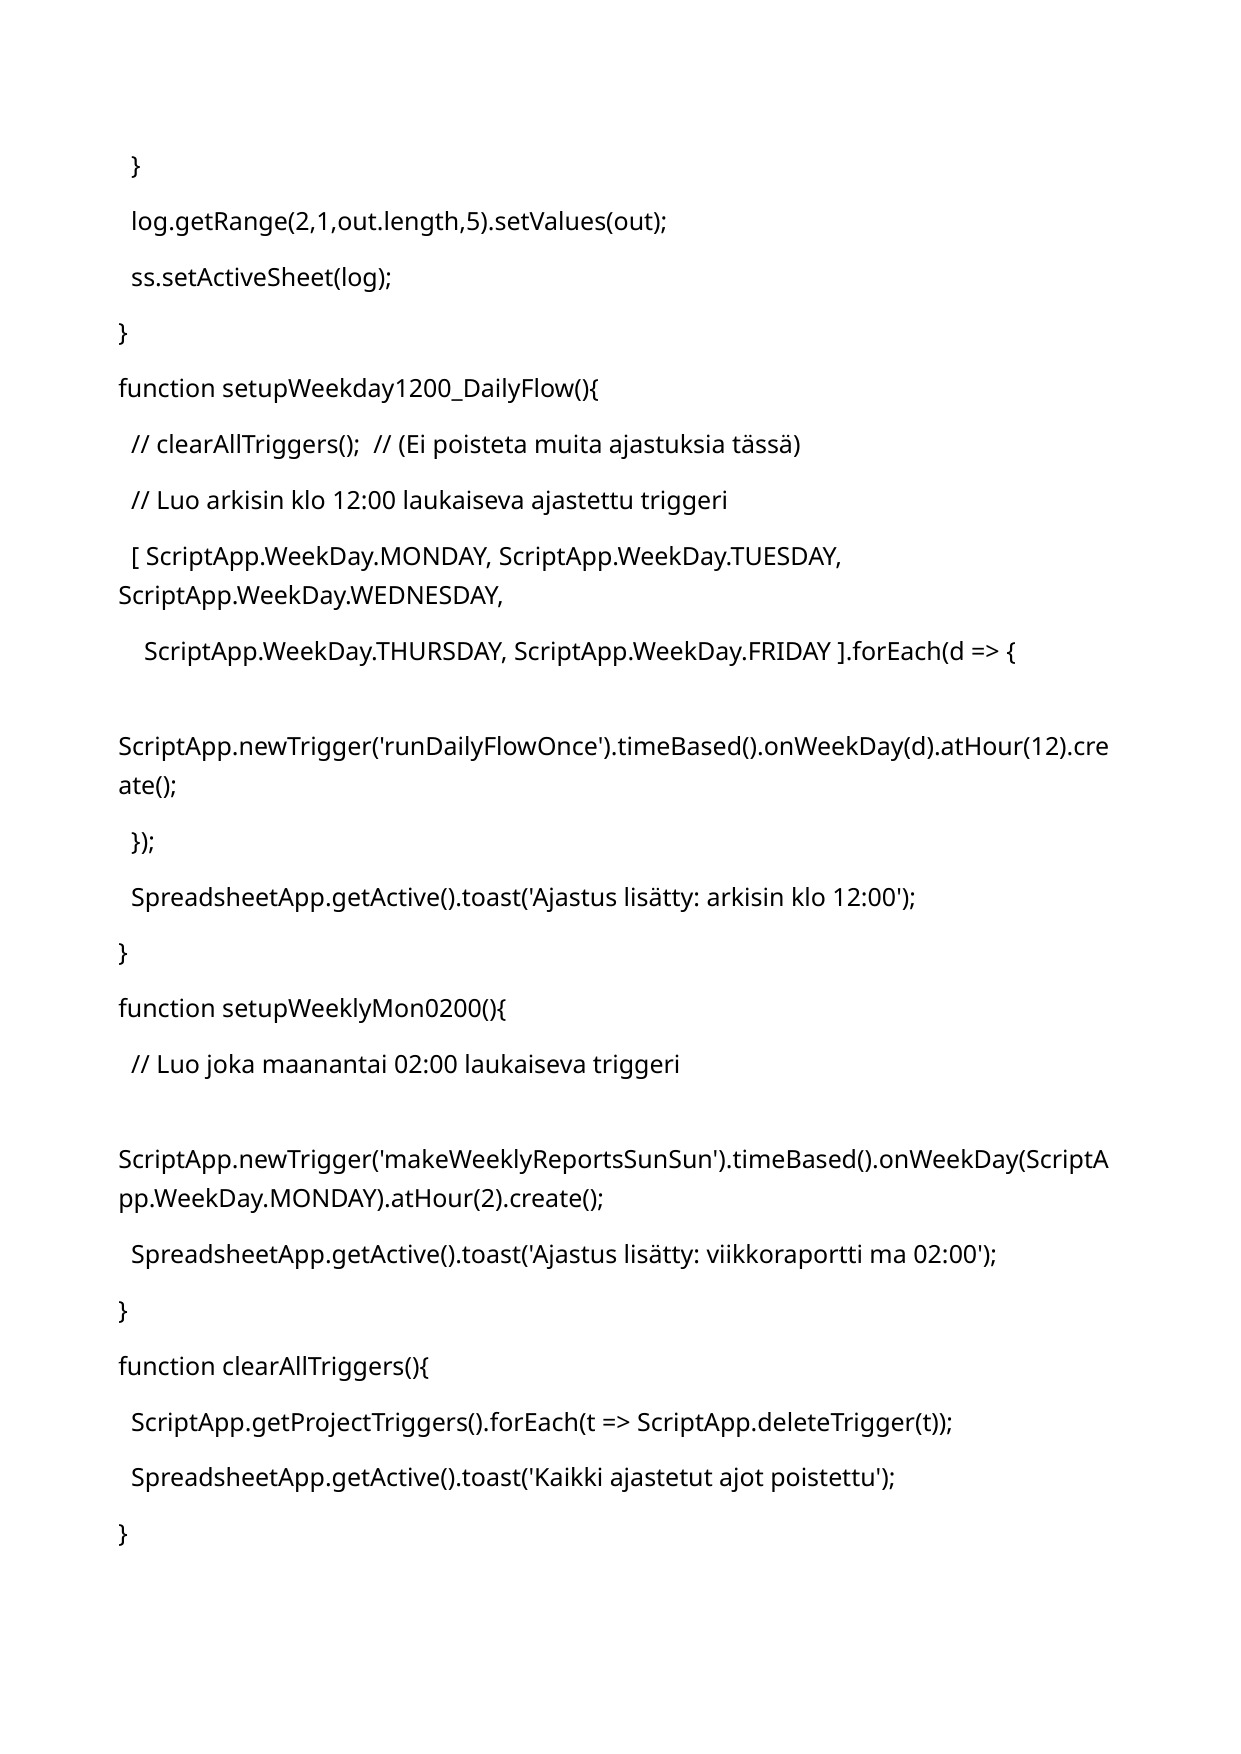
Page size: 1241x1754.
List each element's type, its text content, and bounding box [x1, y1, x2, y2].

text function setupWeeklyMon0200(){ [118, 991, 1122, 1025]
text // Luo joka maanantai 02:00 laukaiseva triggeri [118, 1047, 1122, 1081]
text log.getRange(2,1,out.length,5).setValues(out); [118, 203, 1122, 237]
text } [118, 1293, 1122, 1327]
text } [118, 315, 1122, 349]
text SpreadsheetApp.getActive().toast('Ajastus lisätty: viikkoraportti ma 02:00'); [118, 1237, 1122, 1271]
text // clearAllTriggers(); // (Ei poisteta muita ajastuksia tässä) [118, 427, 1122, 461]
text } [118, 148, 1122, 182]
text ScriptApp.newTrigger('runDailyFlowOnce').timeBased().onWeekDay(d).atHour(12).create(); [118, 689, 1122, 802]
text }); [118, 823, 1122, 857]
text SpreadsheetApp.getActive().toast('Ajastus lisätty: arkisin klo 12:00'); [118, 879, 1122, 913]
text SpreadsheetApp.getActive().toast('Kaikki ajastetut ajot poistettu'); [118, 1460, 1122, 1494]
text ScriptApp.WeekDay.THURSDAY, ScriptApp.WeekDay.FRIDAY ].forEach(d => { [118, 633, 1122, 667]
text ScriptApp.getProjectTriggers().forEach(t => ScriptApp.deleteTrigger(t)); [118, 1404, 1122, 1438]
text ScriptApp.newTrigger('makeWeeklyReportsSunSun').timeBased().onWeekDay(ScriptApp.WeekDay.MONDAY).atHour(2).create(); [118, 1103, 1122, 1215]
text // Luo arkisin klo 12:00 laukaiseva ajastettu triggeri [118, 483, 1122, 517]
text function setupWeekday1200_DailyFlow(){ [118, 371, 1122, 405]
text } [118, 1516, 1122, 1550]
text function clearAllTriggers(){ [118, 1348, 1122, 1382]
text ss.setActiveSheet(log); [118, 259, 1122, 293]
text [ ScriptApp.WeekDay.MONDAY, ScriptApp.WeekDay.TUESDAY, ScriptApp.WeekDay.WEDNESDAY, [118, 538, 1122, 612]
text } [118, 935, 1122, 969]
